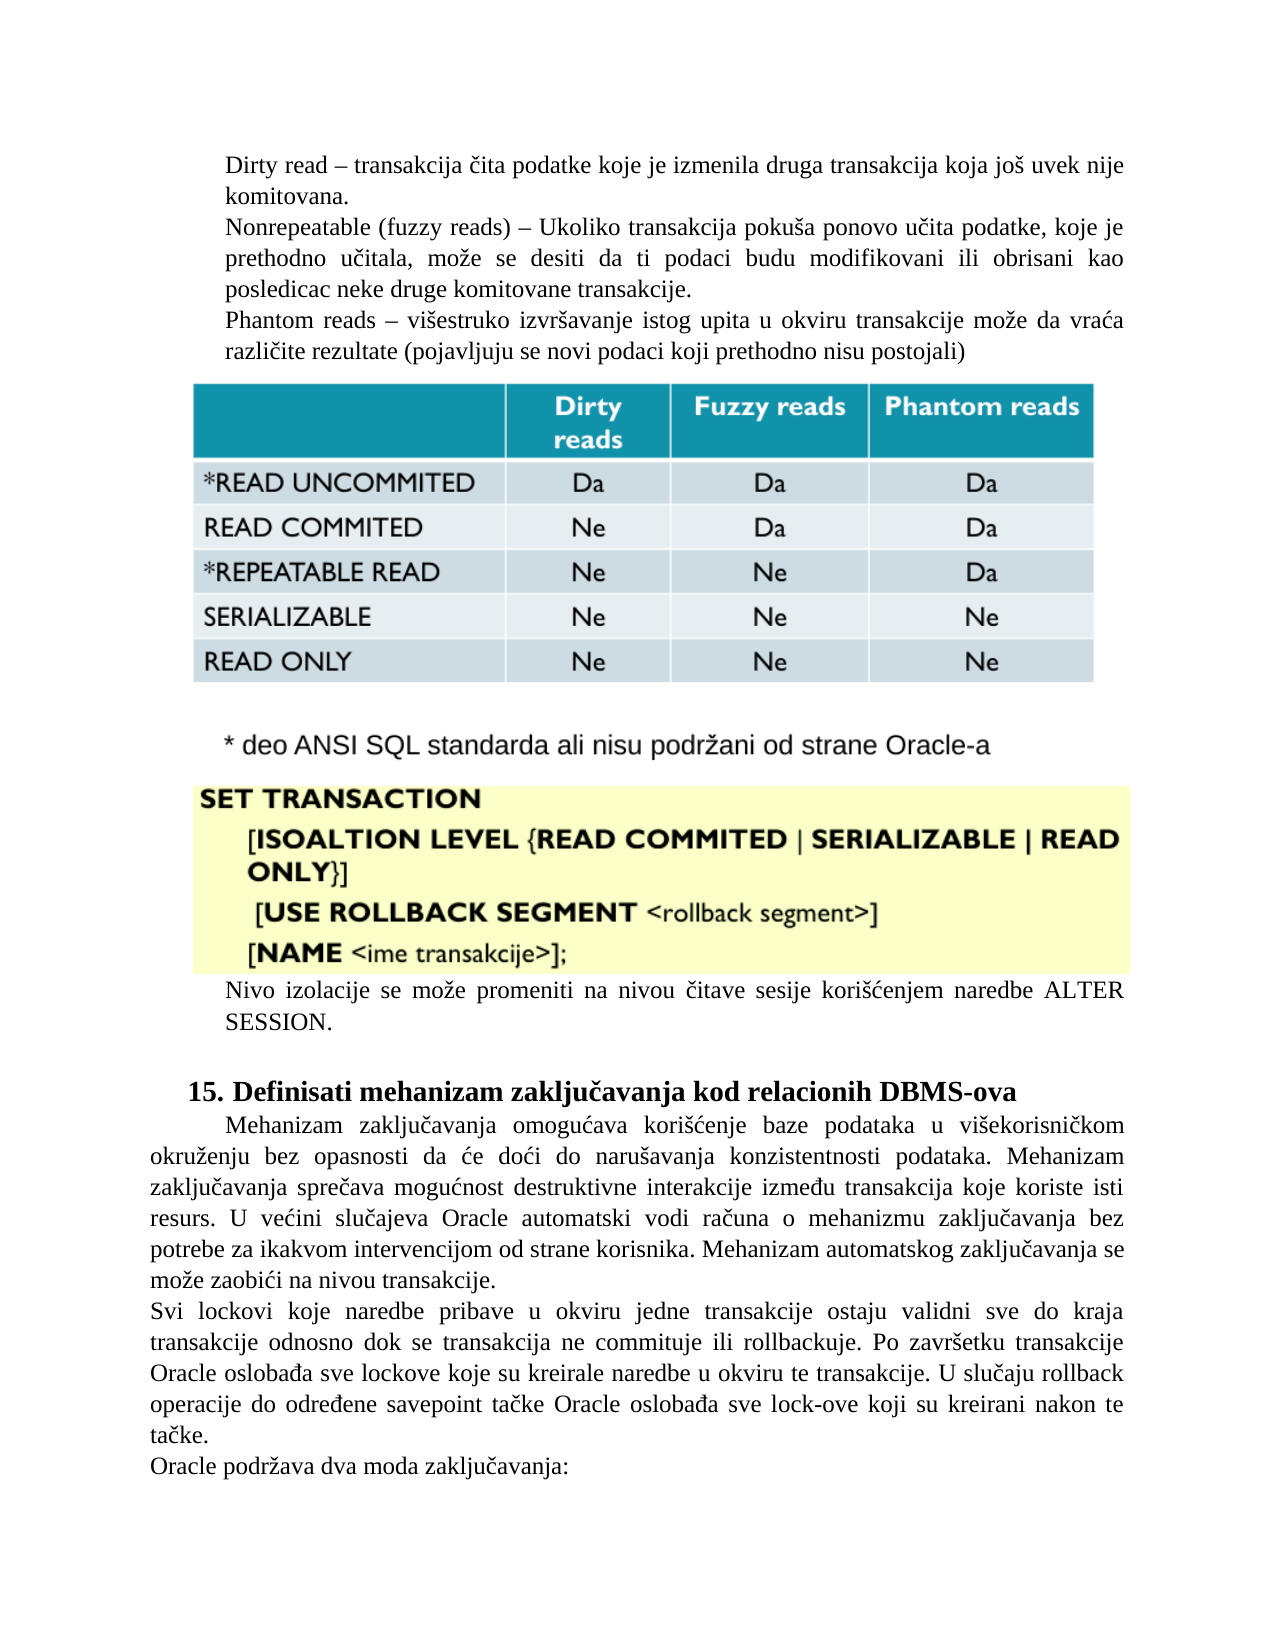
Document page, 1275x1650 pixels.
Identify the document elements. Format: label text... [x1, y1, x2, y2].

list Phantom reads – višestruko izvršavanje istog upita u okviru transakcije može da vraća različite rezultate (pojavljuju se novi podaci koji prethodno nisu postojali) [187, 305, 1125, 365]
list Nonrepeatable (fuzzy reads) – Ukoliko transakcija pokuša ponovo učita podatke, koje je prethodno učitala, može se desiti da ti podaci budu modifikovani ili obrisani kao posledicac neke druge komitovane transakcije. [187, 212, 1125, 303]
picture [192, 786, 1131, 974]
list Nivo izolacije se može promeniti na nivou čitave sesije korišćenjem naredbe ALTER SESSION. [187, 367, 1125, 1035]
picture [168, 367, 1107, 775]
list Definisati mehanizam zaključavanja kod relacionih DBMS-ova [187, 1074, 1125, 1107]
list Mehanizam zaključavanja omogućava korišćenje baze podataka u višekorisničkom okruženju bez opasnosti da će doći do narušavanja konzistentnosti podataka. Mehanizam zaključavanja sprečava mogućnost destruktivne interakcije između transakcija koje koriste isti resurs. U većini slučajeva Oracle automatski vodi računa o mehanizmu zaključavanja bez potrebe za ikakvom intervencijom od strane korisnika. Mehanizam automatskog zaključavanja se može zaobići na nivou transakcije. [150, 1110, 1125, 1294]
list Svi lockovi koje naredbe pribave u okviru jedne transakcije ostaju validni sve do kraja transakcije odnosno dok se transakcija ne commituje ili rollbackuje. Po završetku transakcije Oracle oslobađa sve lockove koje su kreirale naredbe u okviru te transakcije. U slučaju rollback operacije do određene savepoint tačke Oracle oslobađa sve lock-ove koji su kreirani nakon te tačke. [150, 1296, 1125, 1449]
list Oracle podržava dva moda zaključavanja: [150, 1451, 1125, 1480]
list Dirty read – transakcija čita podatke koje je izmenila druga transakcija koja još uvek nije komitovana. [187, 150, 1125, 210]
